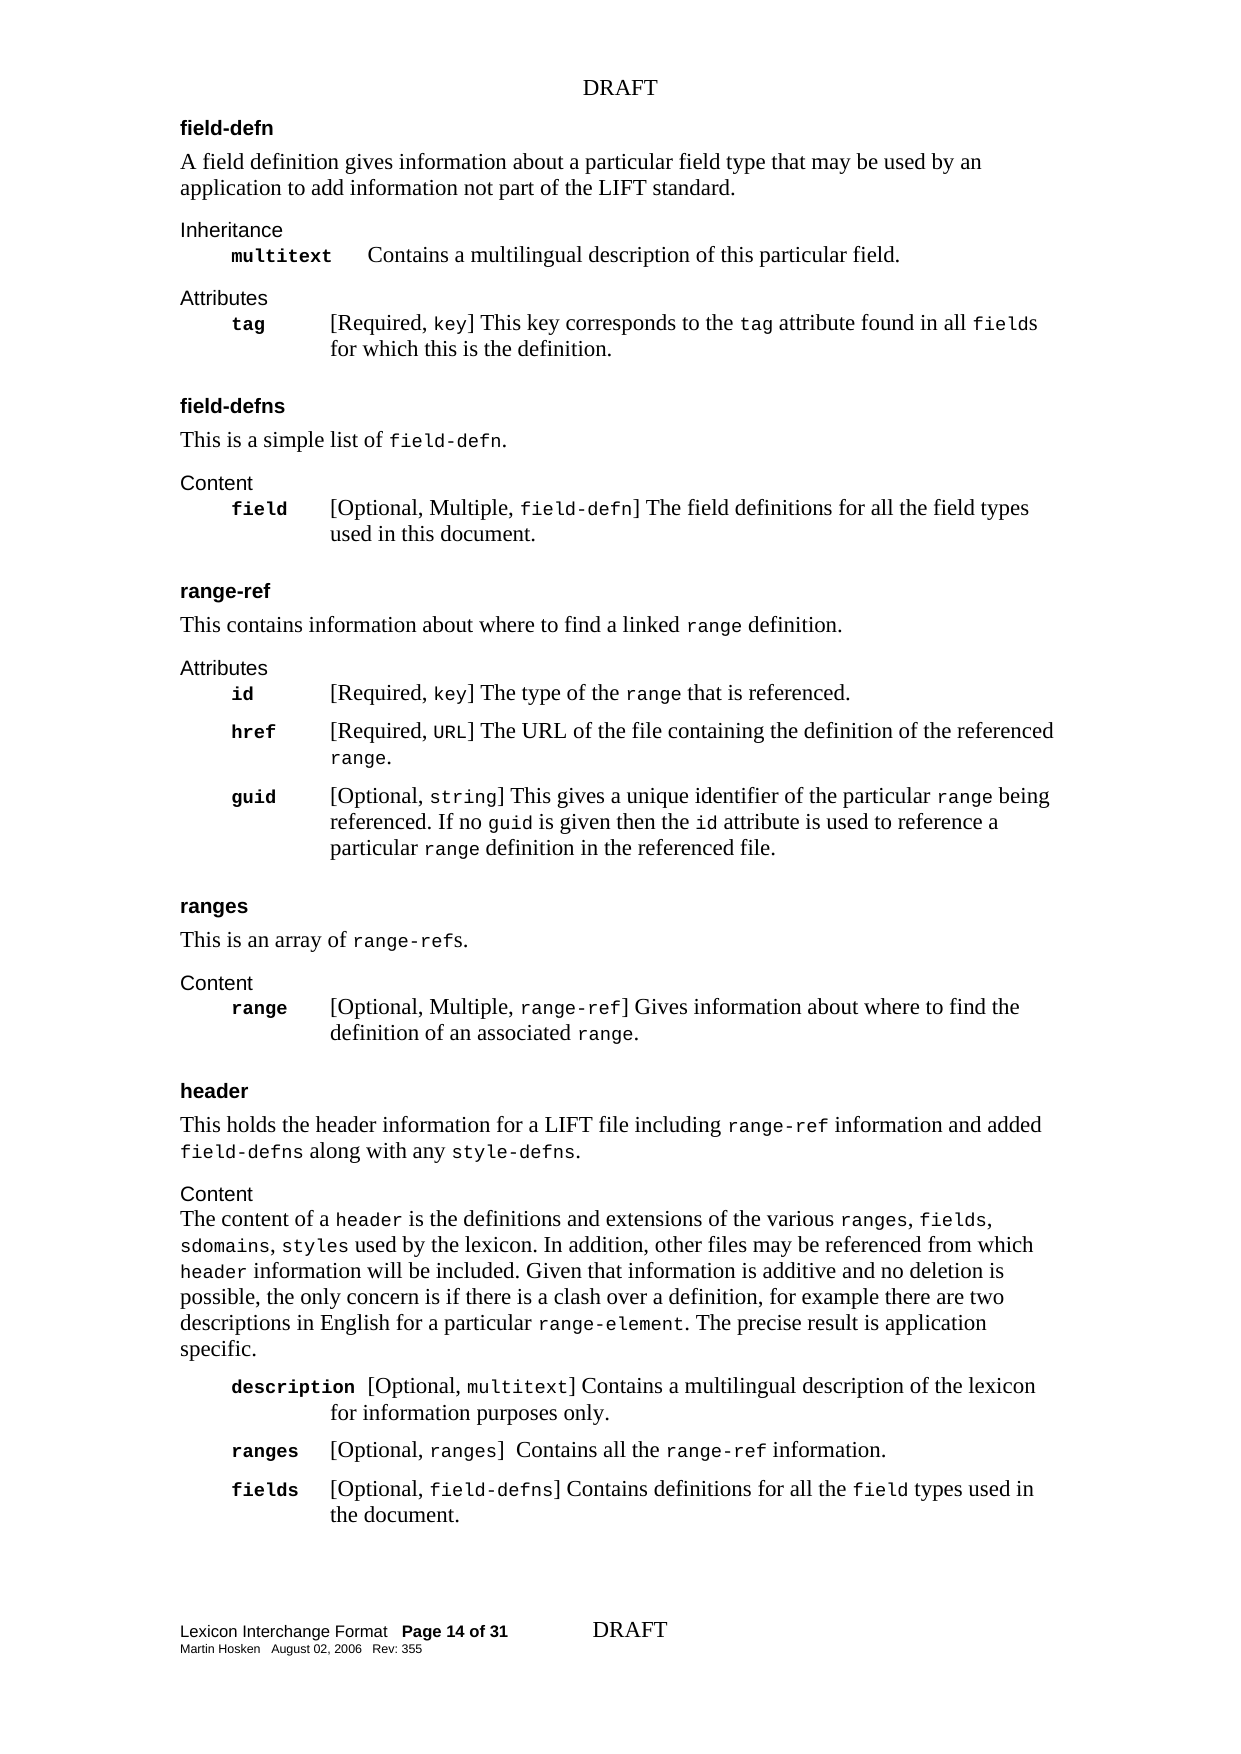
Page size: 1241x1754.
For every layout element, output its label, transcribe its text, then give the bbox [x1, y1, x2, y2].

subtitle ranges [180, 894, 1061, 918]
subtitle Content [180, 471, 1061, 494]
text field [Optional, Multiple, field-defn] The field definitions for all the field types used in this document. [231, 494, 1061, 546]
subtitle Content [180, 1183, 1061, 1206]
text guid [Optional, string] This gives a unique identifier of the particular range being referenced. If no guid is given then the id attribute is used to reference a particular range definition in the referenced file. [231, 783, 1061, 861]
text This contains information about where to find a linked range definition. [180, 612, 1061, 638]
text multitext Contains a multilingual description of this particular field. [231, 242, 1061, 268]
text href [Required, URL] The URL of the file containing the definition of the referenced range. [231, 718, 1061, 770]
subtitle field-defn [180, 117, 1061, 140]
text id [Required, key] The type of the range that is referenced. [231, 679, 1061, 706]
text tag [Required, key] This key corresponds to the tag attribute found in all fields for which this is the definition. [231, 309, 1061, 361]
text This holds the header information for a LIFT file including range-ref information and added field-defns along with any style-defns. [180, 1112, 1061, 1164]
subtitle Content [180, 971, 1061, 994]
subtitle header [180, 1080, 1061, 1103]
subtitle range-ref [180, 579, 1061, 603]
text ranges [Optional, ranges] Contains all the range-ref information. [231, 1437, 1061, 1463]
subtitle field-defns [180, 394, 1061, 418]
subtitle Attributes [180, 286, 1061, 309]
subtitle Attributes [180, 656, 1061, 679]
text This is a simple list of field-defn. [180, 427, 1061, 453]
text A field definition gives information about a particular field type that may be used by an application to add information not part of the LIFT standard. [180, 149, 1061, 200]
text range [Optional, Multiple, range-ref] Gives information about where to find the definition of an associated range. [231, 994, 1061, 1046]
text The content of a header is the definitions and extensions of the various ranges, fields, sdomains, styles used by the lexicon. In addition, other files may be referenced from which header information will be included. Given that information is additive and no deletion is possible, the only concern is if there is a clash over a definition, for example there are two descriptions in English for a particular range-element. The precise result is application specific. [180, 1206, 1061, 1361]
text description [Optional, multitext] Contains a multilingual description of the lexicon for information purposes only. [231, 1373, 1061, 1425]
text This is an array of range-refs. [180, 927, 1061, 953]
subtitle Inheritance [180, 218, 1061, 242]
text fields [Optional, field-defns] Contains definitions for all the field types used in the document. [231, 1476, 1061, 1527]
